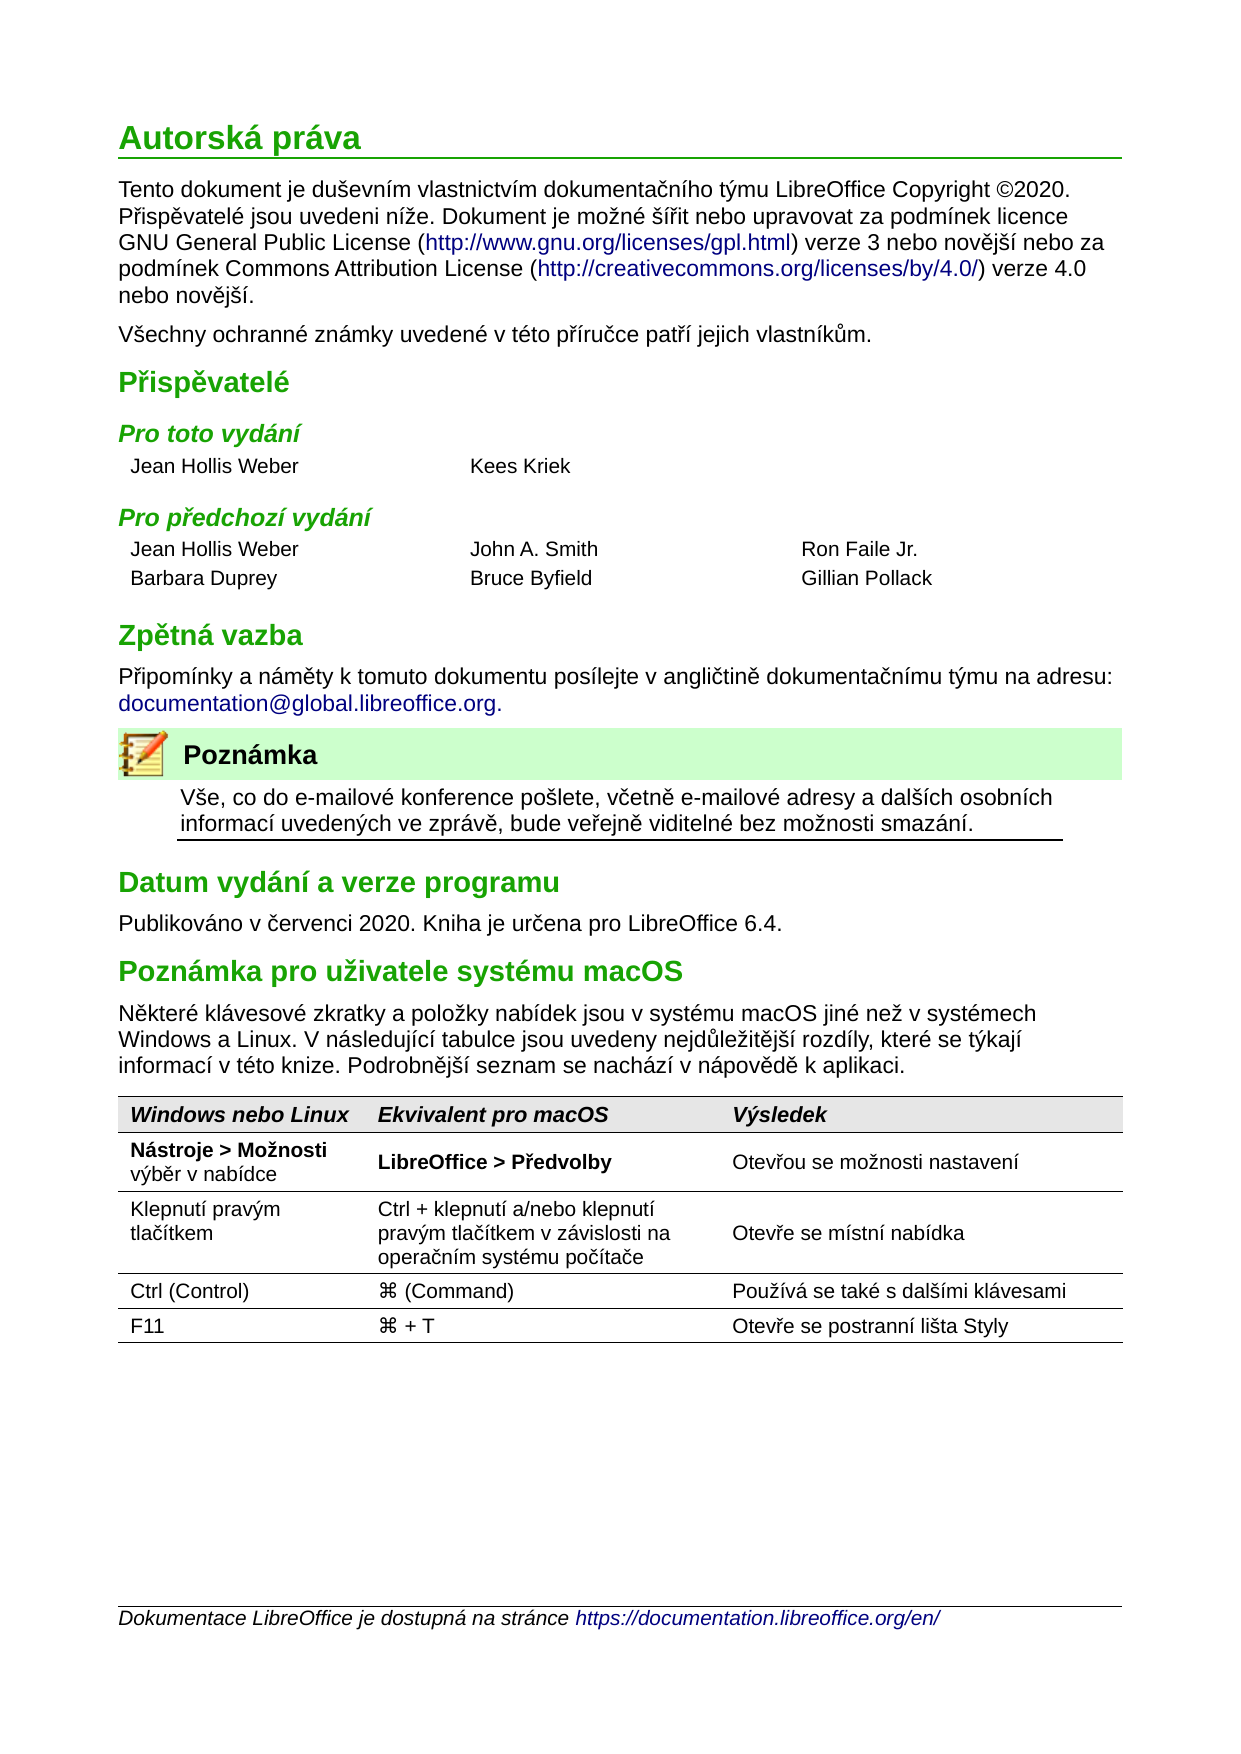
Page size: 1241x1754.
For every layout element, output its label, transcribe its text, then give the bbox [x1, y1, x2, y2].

table_cell ⌘ (Command) [366, 1274, 720, 1307]
table_cell Ctrl + klepnutí a/nebo klepnutí pravým tlačítkem v závislosti na operačním systému počítače [366, 1192, 720, 1273]
table_cell LibreOffice > Předvolby [366, 1133, 720, 1191]
table_header Ron Faile Jr. [789, 537, 1122, 566]
text Vše, co do e-mailové konference pošlete, včetně e-mailové adresy a dalších osobních informací uvedených ve zprávě, bude veřejně viditelné bez možnosti smazání. [177, 780, 1063, 839]
subtitle Pro předchozí vydání [118, 503, 1122, 531]
table_header Kees Kriek [458, 454, 789, 482]
table_cell Ctrl (Control) [118, 1274, 366, 1307]
table_cell Gillian Pollack [789, 566, 1122, 594]
table_cell Bruce Byfield [458, 566, 789, 594]
table_cell Barbara Duprey [118, 566, 458, 594]
text Připomínky a náměty k tomuto dokumentu posílejte v angličtině dokumentačnímu týmu na adresu: documentation@global.libreoffice.org. [118, 663, 1122, 716]
subtitle Poznámka pro uživatele systému macOS [118, 954, 1122, 988]
text Všechny ochranné známky uvedené v této příručce patří jejich vlastníkům. [118, 321, 1122, 347]
table_header Jean Hollis Weber [118, 537, 458, 566]
table_header Jean Hollis Weber [118, 454, 458, 482]
subtitle Přispěvatelé [118, 365, 1122, 398]
subtitle Pro toto vydání [118, 419, 1122, 448]
picture [119, 729, 170, 780]
table_header Windows nebo Linux [118, 1097, 366, 1132]
text Publikováno v červenci 2020. Kniha je určena pro LibreOffice 6.4. [118, 910, 1122, 937]
table_header [789, 454, 1122, 482]
subtitle Datum vydání a verze programu [118, 865, 1122, 898]
table_header Ekvivalent pro macOS [366, 1097, 720, 1132]
text Některé klávesové zkratky a položky nabídek jsou v systému macOS jiné než v systémech Windows a Linux. V následující tabulce jsou uvedeny nejdůležitější rozdíly, které se týkají informací v této knize. Podrobnější seznam se nachází v nápovědě k aplikaci. [118, 999, 1122, 1079]
table_cell Otevře se místní nabídka [720, 1192, 1123, 1273]
table_header John A. Smith [458, 537, 789, 566]
table_header Výsledek [720, 1097, 1123, 1132]
subtitle Poznámka [118, 728, 1122, 780]
table_cell ⌘ + T [366, 1309, 720, 1342]
table_cell Používá se také s dalšími klávesami [720, 1274, 1123, 1307]
table_cell Klepnutí pravým tlačítkem [118, 1192, 366, 1273]
subtitle Autorská práva [118, 118, 1122, 157]
subtitle Zpětná vazba [118, 618, 1122, 651]
table_cell Nástroje > Možnosti výběr v nabídce [118, 1133, 366, 1191]
table_cell Otevře se postranní lišta Styly [720, 1309, 1123, 1342]
table_cell F11 [118, 1309, 366, 1342]
table_cell Otevřou se možnosti nastavení [720, 1133, 1123, 1191]
text Tento dokument je duševním vlastnictvím dokumentačního týmu LibreOffice Copyright ©2020. Přispěvatelé jsou uvedeni níže. Dokument je možné šířit nebo upravovat za podmínek licence GNU General Public License (http://www.gnu.org/licenses/gpl.html) verze 3 nebo novější nebo za podmínek Commons Attribution License (http://creativecommons.org/licenses/by/4.0/) verze 4.0 nebo novější. [118, 176, 1122, 308]
